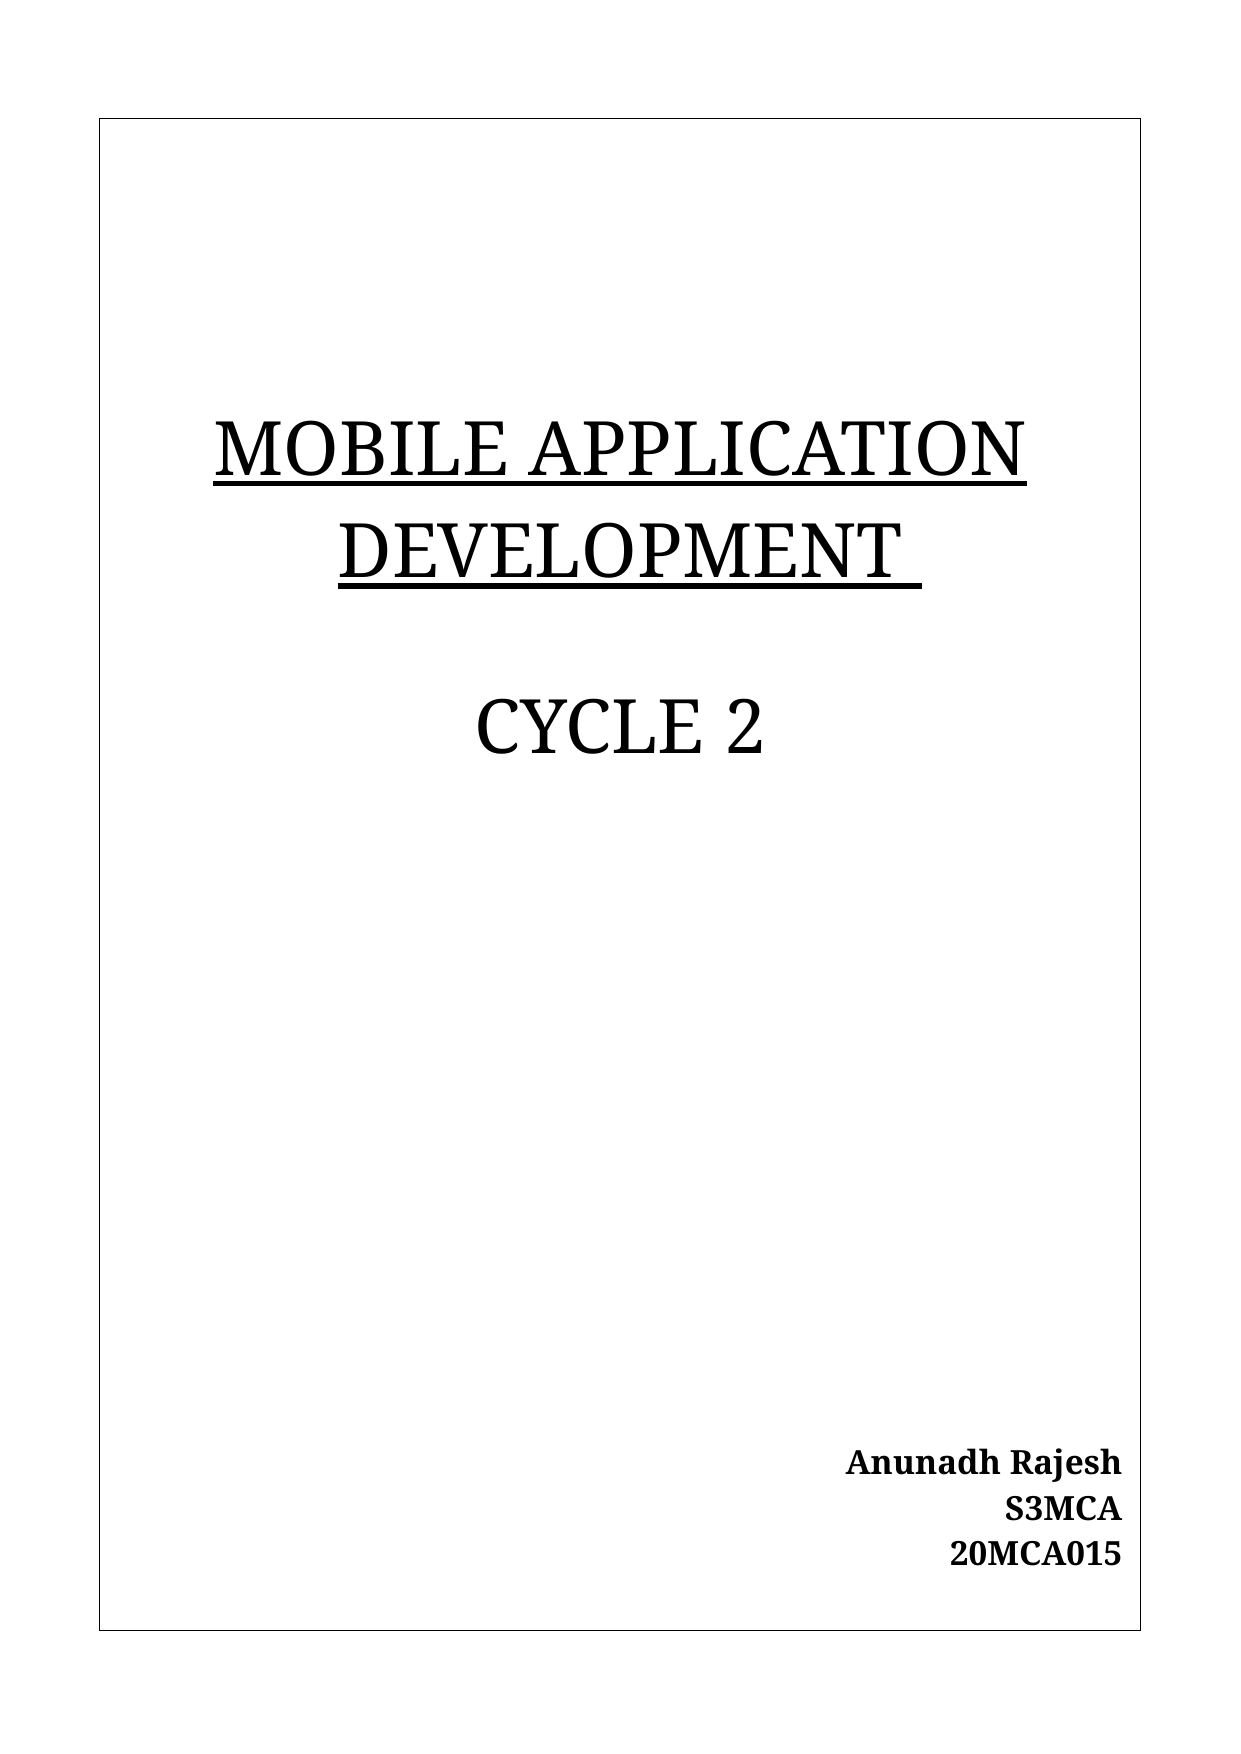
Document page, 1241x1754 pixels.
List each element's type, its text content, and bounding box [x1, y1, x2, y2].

text CYCLE 2 [118, 673, 1122, 775]
text Anunadh Rajesh [118, 1439, 1122, 1484]
text 20MCA015 [118, 1530, 1122, 1557]
text S3MCA [118, 1484, 1122, 1530]
text MOBILE APPLICATION DEVELOPMENT [118, 395, 1122, 599]
